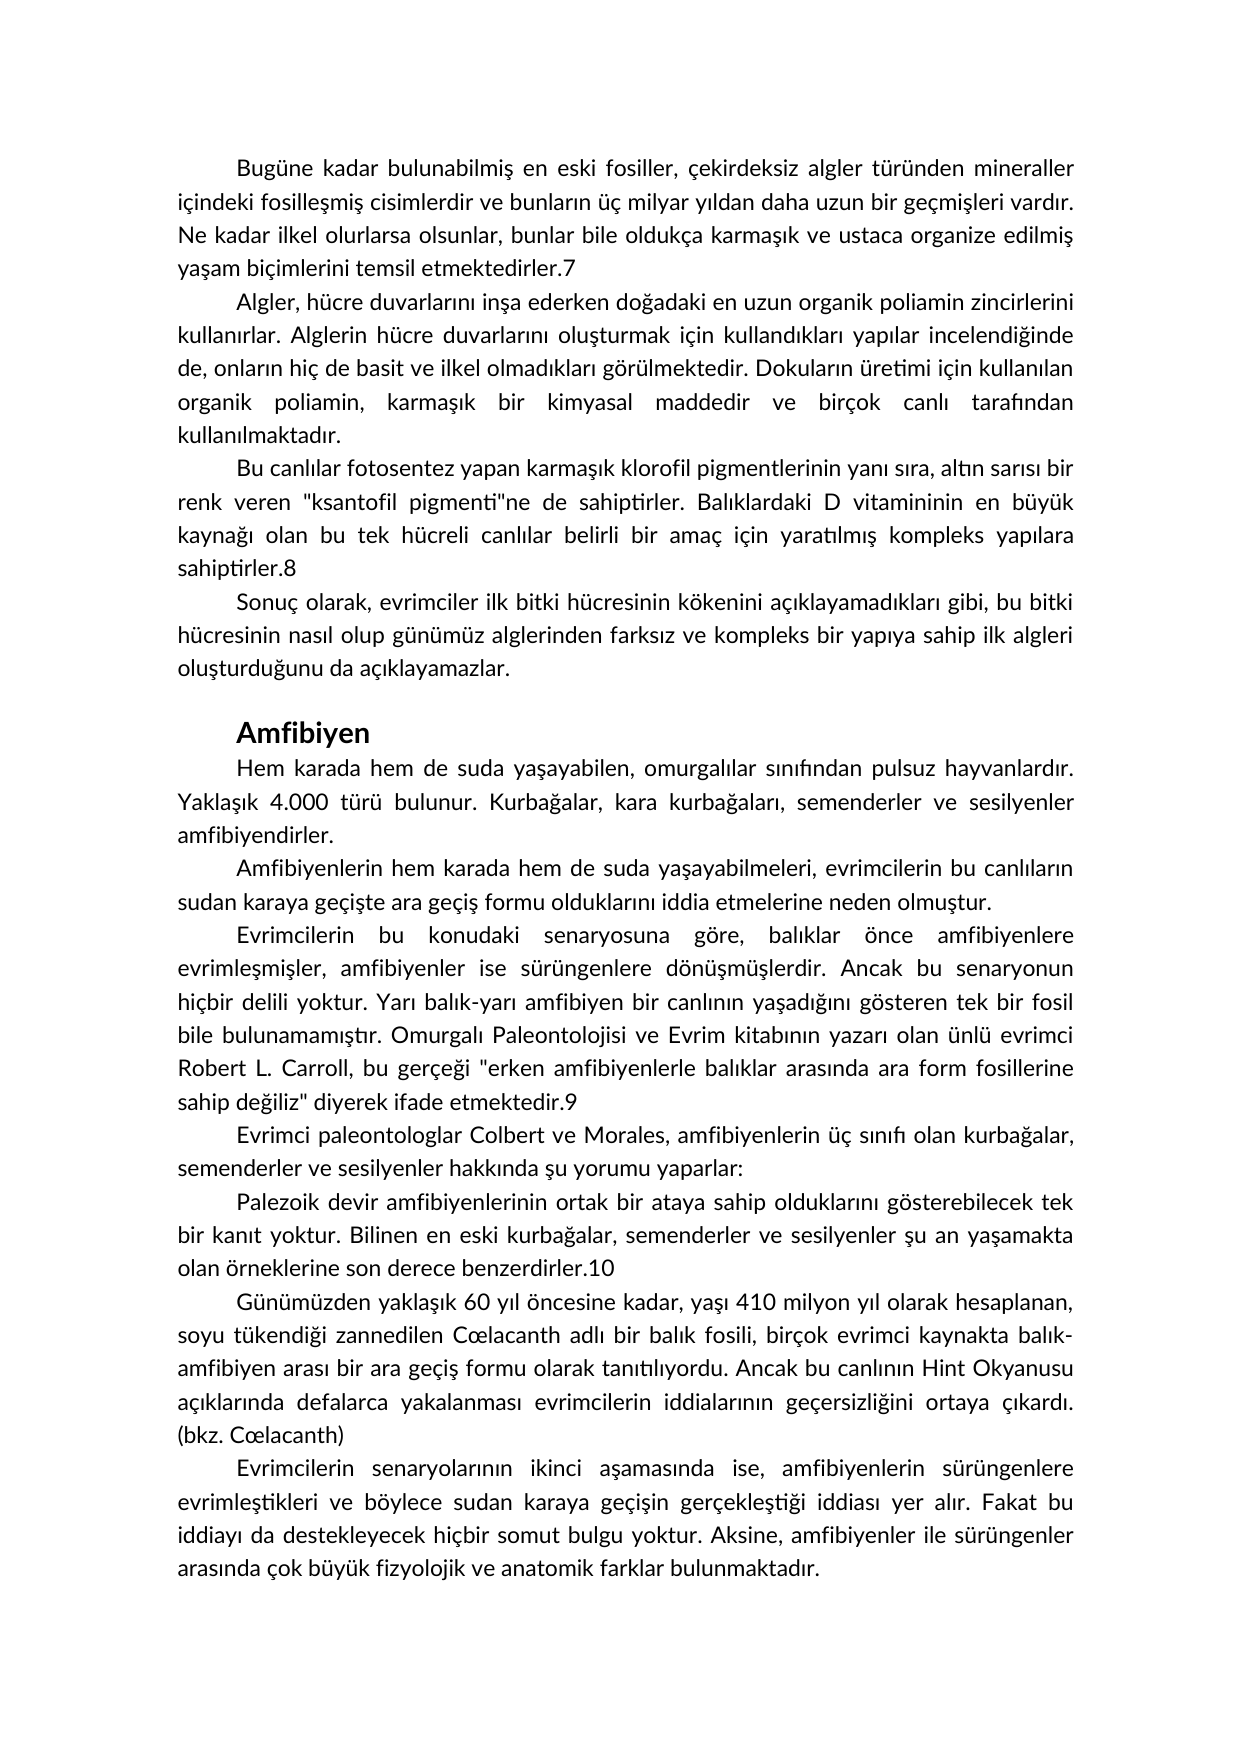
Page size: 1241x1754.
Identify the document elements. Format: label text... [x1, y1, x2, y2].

text Evrimcilerin senaryolarının ikinci aşamasında ise, amfibiyenlerin sürüngenlere evrimleştikleri ve böylece sudan karaya geçişin gerçekleştiği iddiası yer alır. Fakat bu iddiayı da destekleyecek hiçbir somut bulgu yoktur. Aksine, amfibiyenler ile sürüngenler arasında çok büyük fizyolojik ve anatomik farklar bulunmaktadır. [177, 1450, 1075, 1583]
text Sonuç olarak, evrimciler ilk bitki hücresinin kökenini açıklayamadıkları gibi, bu bitki hücresinin nasıl olup günümüz alglerinden farksız ve kompleks bir yapıya sahip ilk algleri oluşturduğunu da açıklayamazlar. [177, 583, 1075, 683]
text Bugüne kadar bulunabilmiş en eski fosiller, çekirdeksiz algler türünden mineraller içindeki fosilleşmiş cisimlerdir ve bunların üç milyar yıldan daha uzun bir geçmişleri vardır. Ne kadar ilkel olurlarsa olsunlar, bunlar bile oldukça karmaşık ve ustaca organize edilmiş yaşam biçimlerini temsil etmektedirler.7 [177, 150, 1075, 283]
text Algler, hücre duvarlarını inşa ederken doğadaki en uzun organik poliamin zincirlerini kullanırlar. Alglerin hücre duvarlarını oluşturmak için kullandıkları yapılar incelendiğinde de, onların hiç de basit ve ilkel olmadıkları görülmektedir. Dokuların üretimi için kullanılan organik poliamin, karmaşık bir kimyasal maddedir ve birçok canlı tarafından kullanılmaktadır. [177, 283, 1075, 450]
subtitle Amfibiyen [177, 717, 1075, 750]
text Hem karada hem de suda yaşayabilen, omurgalılar sınıfından pulsuz hayvanlardır. Yaklaşık 4.000 türü bulunur. Kurbağalar, kara kurbağaları, semenderler ve sesilyenler amfibiyendirler. [177, 750, 1075, 850]
text Bu canlılar fotosentez yapan karmaşık klorofil pigmentlerinin yanı sıra, altın sarısı bir renk veren "ksantofil pigmenti"ne de sahiptirler. Balıklardaki D vitamininin en büyük kaynağı olan bu tek hücreli canlılar belirli bir amaç için yaratılmış kompleks yapılara sahiptirler.8 [177, 450, 1075, 583]
text Günümüzden yaklaşık 60 yıl öncesine kadar, yaşı 410 milyon yıl olarak hesaplanan, soyu tükendiği zannedilen Cœlacanth adlı bir balık fosili, birçok evrimci kaynakta balık-amfibiyen arası bir ara geçiş formu olarak tanıtılıyordu. Ancak bu canlının Hint Okyanusu açıklarında defalarca yakalanması evrimcilerin iddialarının geçersizliğini ortaya çıkardı. (bkz. Cœlacanth) [177, 1283, 1075, 1450]
text Evrimcilerin bu konudaki senaryosuna göre, balıklar önce amfibiyenlere evrimleşmişler, amfibiyenler ise sürüngenlere dönüşmüşlerdir. Ancak bu senaryonun hiçbir delili yoktur. Yarı balık-yarı amfibiyen bir canlının yaşadığını gösteren tek bir fosil bile bulunamamıştır. Omurgalı Paleontolojisi ve Evrim kitabının yazarı olan ünlü evrimci Robert L. Carroll, bu gerçeği "erken amfibiyenlerle balıklar arasında ara form fosillerine sahip değiliz" diyerek ifade etmektedir.9 [177, 917, 1075, 1117]
text Palezoik devir amfibiyenlerinin ortak bir ataya sahip olduklarını gösterebilecek tek bir kanıt yoktur. Bilinen en eski kurbağalar, semenderler ve sesilyenler şu an yaşamakta olan örneklerine son derece benzerdirler.10 [177, 1183, 1075, 1283]
text Evrimci paleontologlar Colbert ve Morales, amfibiyenlerin üç sınıfı olan kurbağalar, semenderler ve sesilyenler hakkında şu yorumu yaparlar: [177, 1117, 1075, 1183]
text Amfibiyenlerin hem karada hem de suda yaşayabilmeleri, evrimcilerin bu canlıların sudan karaya geçişte ara geçiş formu olduklarını iddia etmelerine neden olmuştur. [177, 850, 1075, 917]
